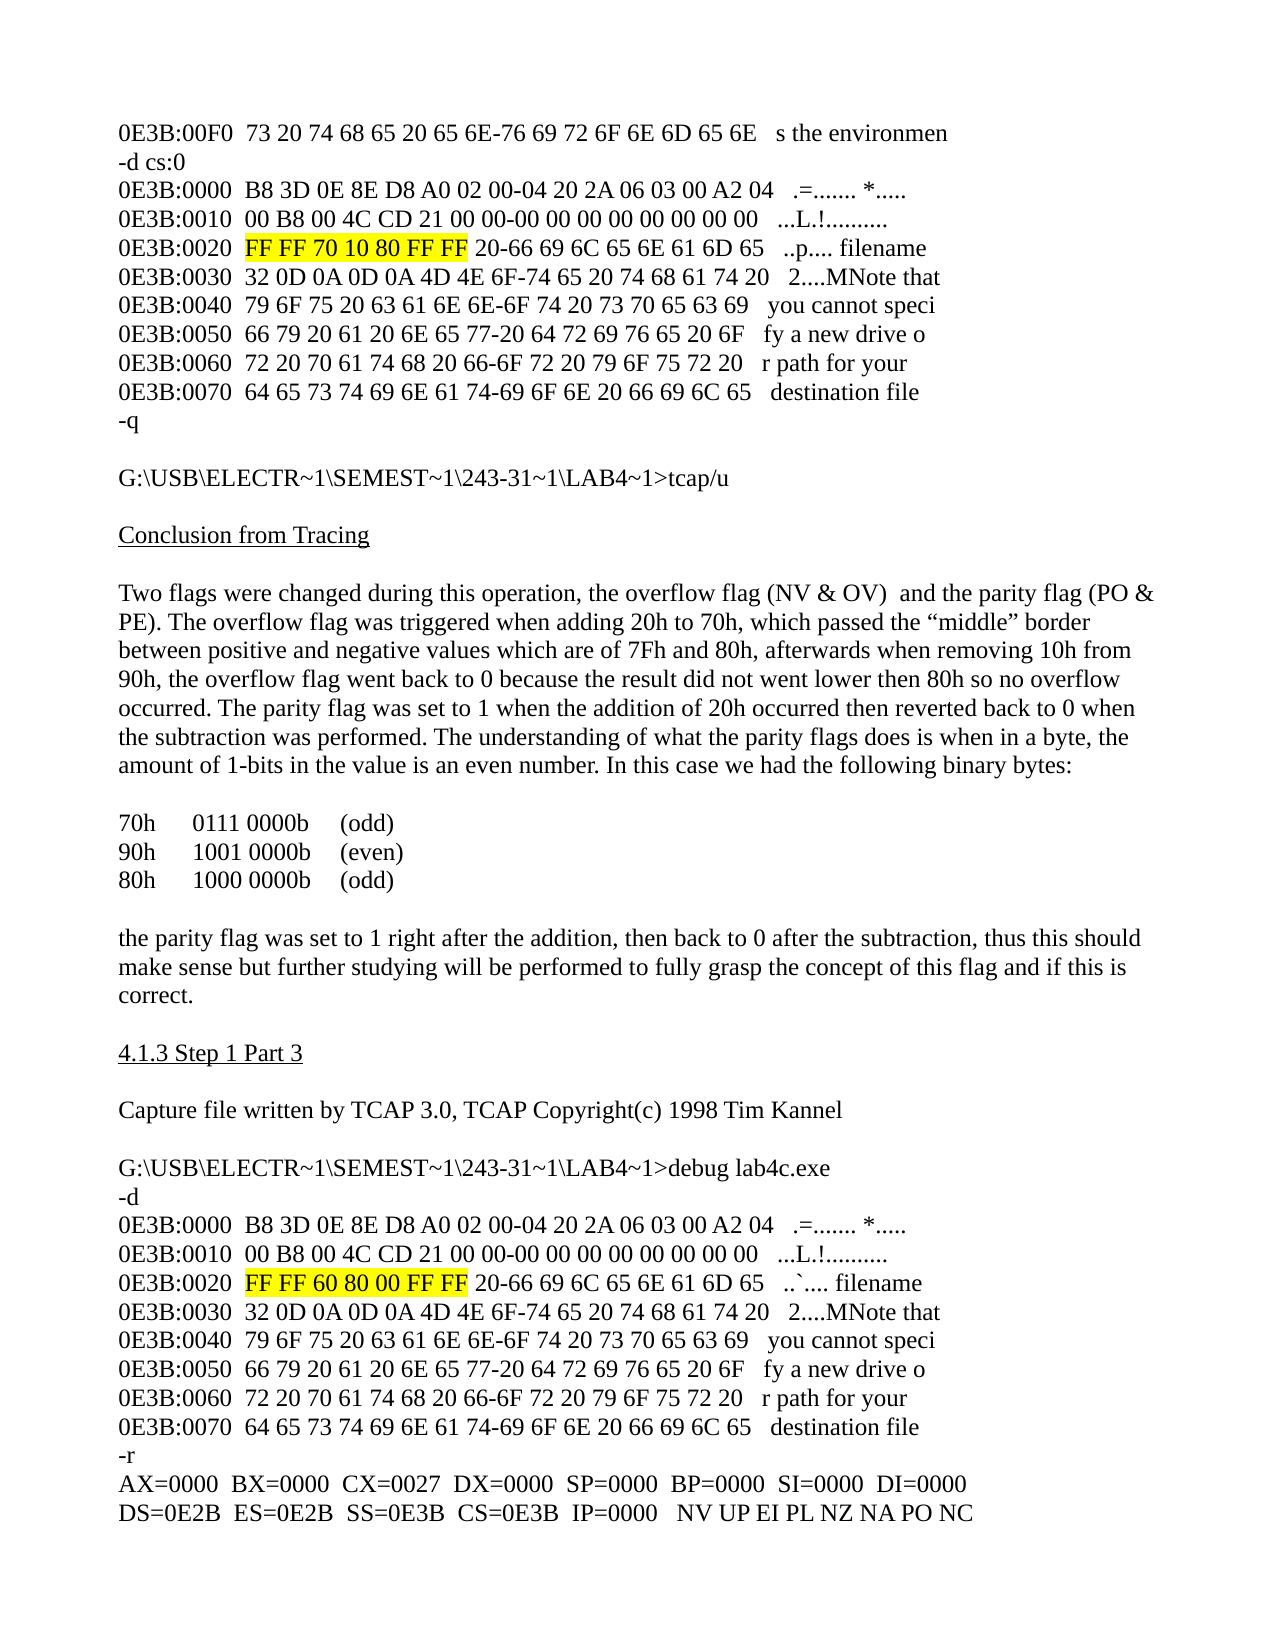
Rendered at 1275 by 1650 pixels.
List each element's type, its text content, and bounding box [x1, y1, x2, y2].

text 0E3B:0060 72 20 70 61 74 68 20 66-6F 72 20 79 6F 75 72 20 r path for your [118, 1383, 1157, 1412]
text 0E3B:0070 64 65 73 74 69 6E 61 74-69 6F 6E 20 66 69 6C 65 destination file [118, 1412, 1157, 1441]
text the parity flag was set to 1 right after the addition, then back to 0 after the subtraction, thus this should make sense but further studying will be performed to fully grasp the concept of this flag and if this is correct. [118, 923, 1157, 1009]
text 0E3B:0040 79 6F 75 20 63 61 6E 6E-6F 74 20 73 70 65 63 69 you cannot speci [118, 1326, 1157, 1354]
text 0E3B:0000 B8 3D 0E 8E D8 A0 02 00-04 20 2A 06 03 00 A2 04 .=....... *..... [118, 1211, 1157, 1239]
text 0E3B:0010 00 B8 00 4C CD 21 00 00-00 00 00 00 00 00 00 00 ...L.!.......... [118, 204, 1157, 233]
text -d [118, 1182, 1157, 1211]
text Conclusion from Tracing [118, 521, 1157, 549]
text Two flags were changed during this operation, the overflow flag (NV & OV) and the parity flag (PO & PE). The overflow flag was triggered when adding 20h to 70h, which passed the “middle” border between positive and negative values which are of 7Fh and 80h, afterwards when removing 10h from 90h, the overflow flag went back to 0 because the result did not went lower then 80h so no overflow occurred. The parity flag was set to 1 when the addition of 20h occurred then reverted back to 0 when the subtraction was performed. The understanding of what the parity flags does is when in a byte, the amount of 1-bits in the value is an even number. In this case we had the following binary bytes: [118, 578, 1157, 779]
text 0E3B:0030 32 0D 0A 0D 0A 4D 4E 6F-74 65 20 74 68 61 74 20 2....MNote that [118, 1297, 1157, 1326]
text AX=0000 BX=0000 CX=0027 DX=0000 SP=0000 BP=0000 SI=0000 DI=0000 [118, 1469, 1157, 1498]
text 0E3B:0040 79 6F 75 20 63 61 6E 6E-6F 74 20 73 70 65 63 69 you cannot speci [118, 291, 1157, 319]
text 0E3B:0060 72 20 70 61 74 68 20 66-6F 72 20 79 6F 75 72 20 r path for your [118, 348, 1157, 377]
text 0E3B:0050 66 79 20 61 20 6E 65 77-20 64 72 69 76 65 20 6F fy a new drive o [118, 319, 1157, 348]
text 0E3B:0070 64 65 73 74 69 6E 61 74-69 6F 6E 20 66 69 6C 65 destination file [118, 377, 1157, 406]
text Capture file written by TCAP 3.0, TCAP Copyright(c) 1998 Tim Kannel [118, 1096, 1157, 1124]
text 80h 1000 0000b (odd) [118, 866, 1157, 894]
text 0E3B:0020 FF FF 60 80 00 FF FF 20-66 69 6C 65 6E 61 6D 65 ..`.... filename [118, 1268, 1157, 1297]
text 4.1.3 Step 1 Part 3 [118, 1038, 1157, 1067]
text 0E3B:0030 32 0D 0A 0D 0A 4D 4E 6F-74 65 20 74 68 61 74 20 2....MNote that [118, 262, 1157, 291]
text 70h 0111 0000b (odd) [118, 808, 1157, 837]
text G:\USB\ELECTR~1\SEMEST~1\243-31~1\LAB4~1>debug lab4c.exe [118, 1153, 1157, 1182]
text DS=0E2B ES=0E2B SS=0E3B CS=0E3B IP=0000 NV UP EI PL NZ NA PO NC [118, 1498, 1157, 1527]
text -r [118, 1441, 1157, 1469]
text 90h 1001 0000b (even) [118, 837, 1157, 866]
text 0E3B:0020 FF FF 70 10 80 FF FF 20-66 69 6C 65 6E 61 6D 65 ..p.... filename [118, 233, 1157, 262]
text 0E3B:00F0 73 20 74 68 65 20 65 6E-76 69 72 6F 6E 6D 65 6E s the environmen [118, 118, 1157, 147]
text G:\USB\ELECTR~1\SEMEST~1\243-31~1\LAB4~1>tcap/u [118, 463, 1157, 492]
text -q [118, 406, 1157, 434]
text -d cs:0 [118, 147, 1157, 176]
text 0E3B:0050 66 79 20 61 20 6E 65 77-20 64 72 69 76 65 20 6F fy a new drive o [118, 1354, 1157, 1383]
text 0E3B:0000 B8 3D 0E 8E D8 A0 02 00-04 20 2A 06 03 00 A2 04 .=....... *..... [118, 176, 1157, 204]
text 0E3B:0010 00 B8 00 4C CD 21 00 00-00 00 00 00 00 00 00 00 ...L.!.......... [118, 1239, 1157, 1268]
